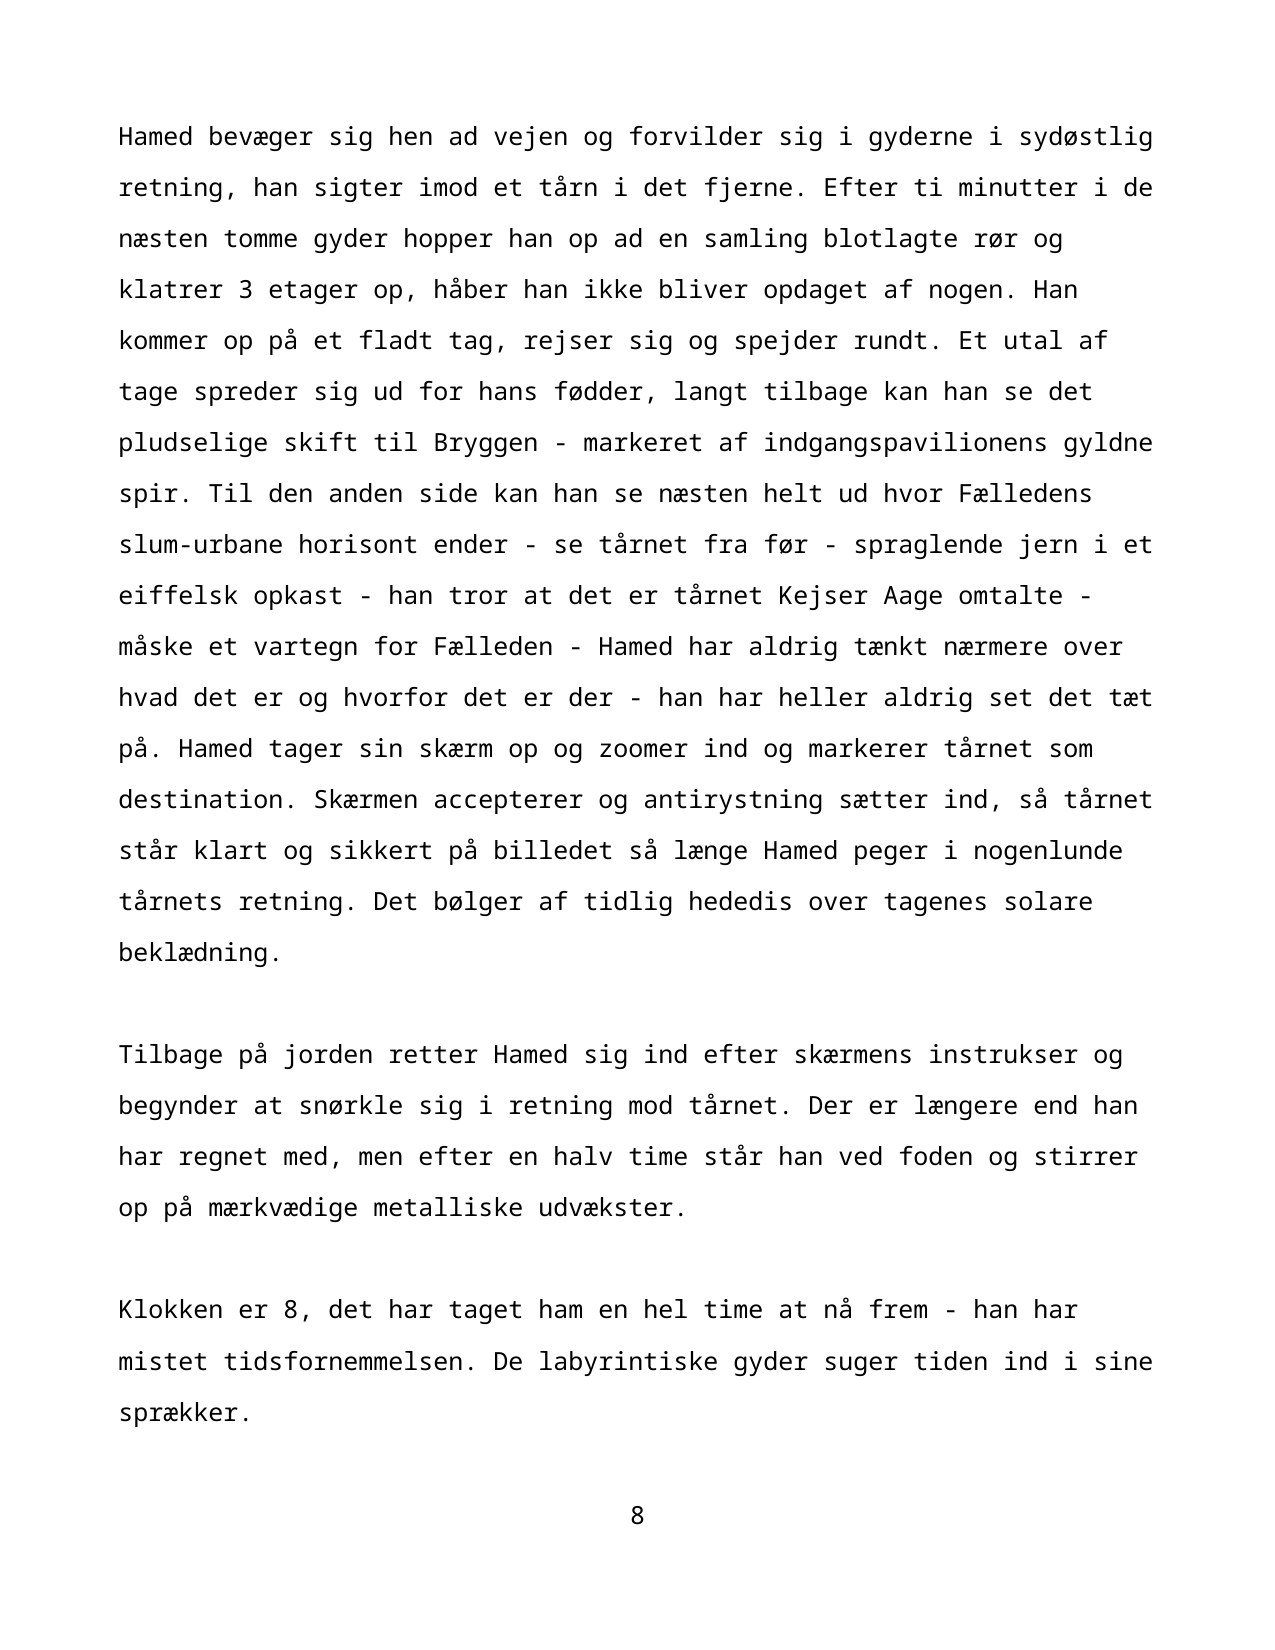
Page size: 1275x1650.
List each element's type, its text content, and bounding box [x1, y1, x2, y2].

text Hamed bevæger sig hen ad vejen og forvilder sig i gyderne i sydøstlig retning, han sigter imod et tårn i det fjerne. Efter ti minutter i de næsten tomme gyder hopper han op ad en samling blotlagte rør og klatrer 3 etager op, håber han ikke bliver opdaget af nogen. Han kommer op på et fladt tag, rejser sig og spejder rundt. Et utal af tage spreder sig ud for hans fødder, langt tilbage kan han se det pludselige skift til Bryggen - markeret af indgangspavilionens gyldne spir. Til den anden side kan han se næsten helt ud hvor Fælledens slum-urbane horisont ender - se tårnet fra før - spraglende jern i et eiffelsk opkast - han tror at det er tårnet Kejser Aage omtalte - måske et vartegn for Fælleden - Hamed har aldrig tænkt nærmere over hvad det er og hvorfor det er der - han har heller aldrig set det tæt på. Hamed tager sin skærm op og zoomer ind og markerer tårnet som destination. Skærmen accepterer og antirystning sætter ind, så tårnet står klart og sikkert på billedet så længe Hamed peger i nogenlunde tårnets retning. Det bølger af tidlig hededis over tagenes solare beklædning. [118, 118, 1157, 969]
text Klokken er 8, det har taget ham en hel time at nå frem - han har mistet tidsfornemmelsen. De labyrintiske gyder suger tiden ind i sine sprækker. [118, 1292, 1157, 1428]
text Tilbage på jorden retter Hamed sig ind efter skærmens instrukser og begynder at snørkle sig i retning mod tårnet. Der er længere end han har regnet med, men efter en halv time står han ved foden og stirrer op på mærkvædige metalliske udvækster. [118, 1037, 1157, 1224]
